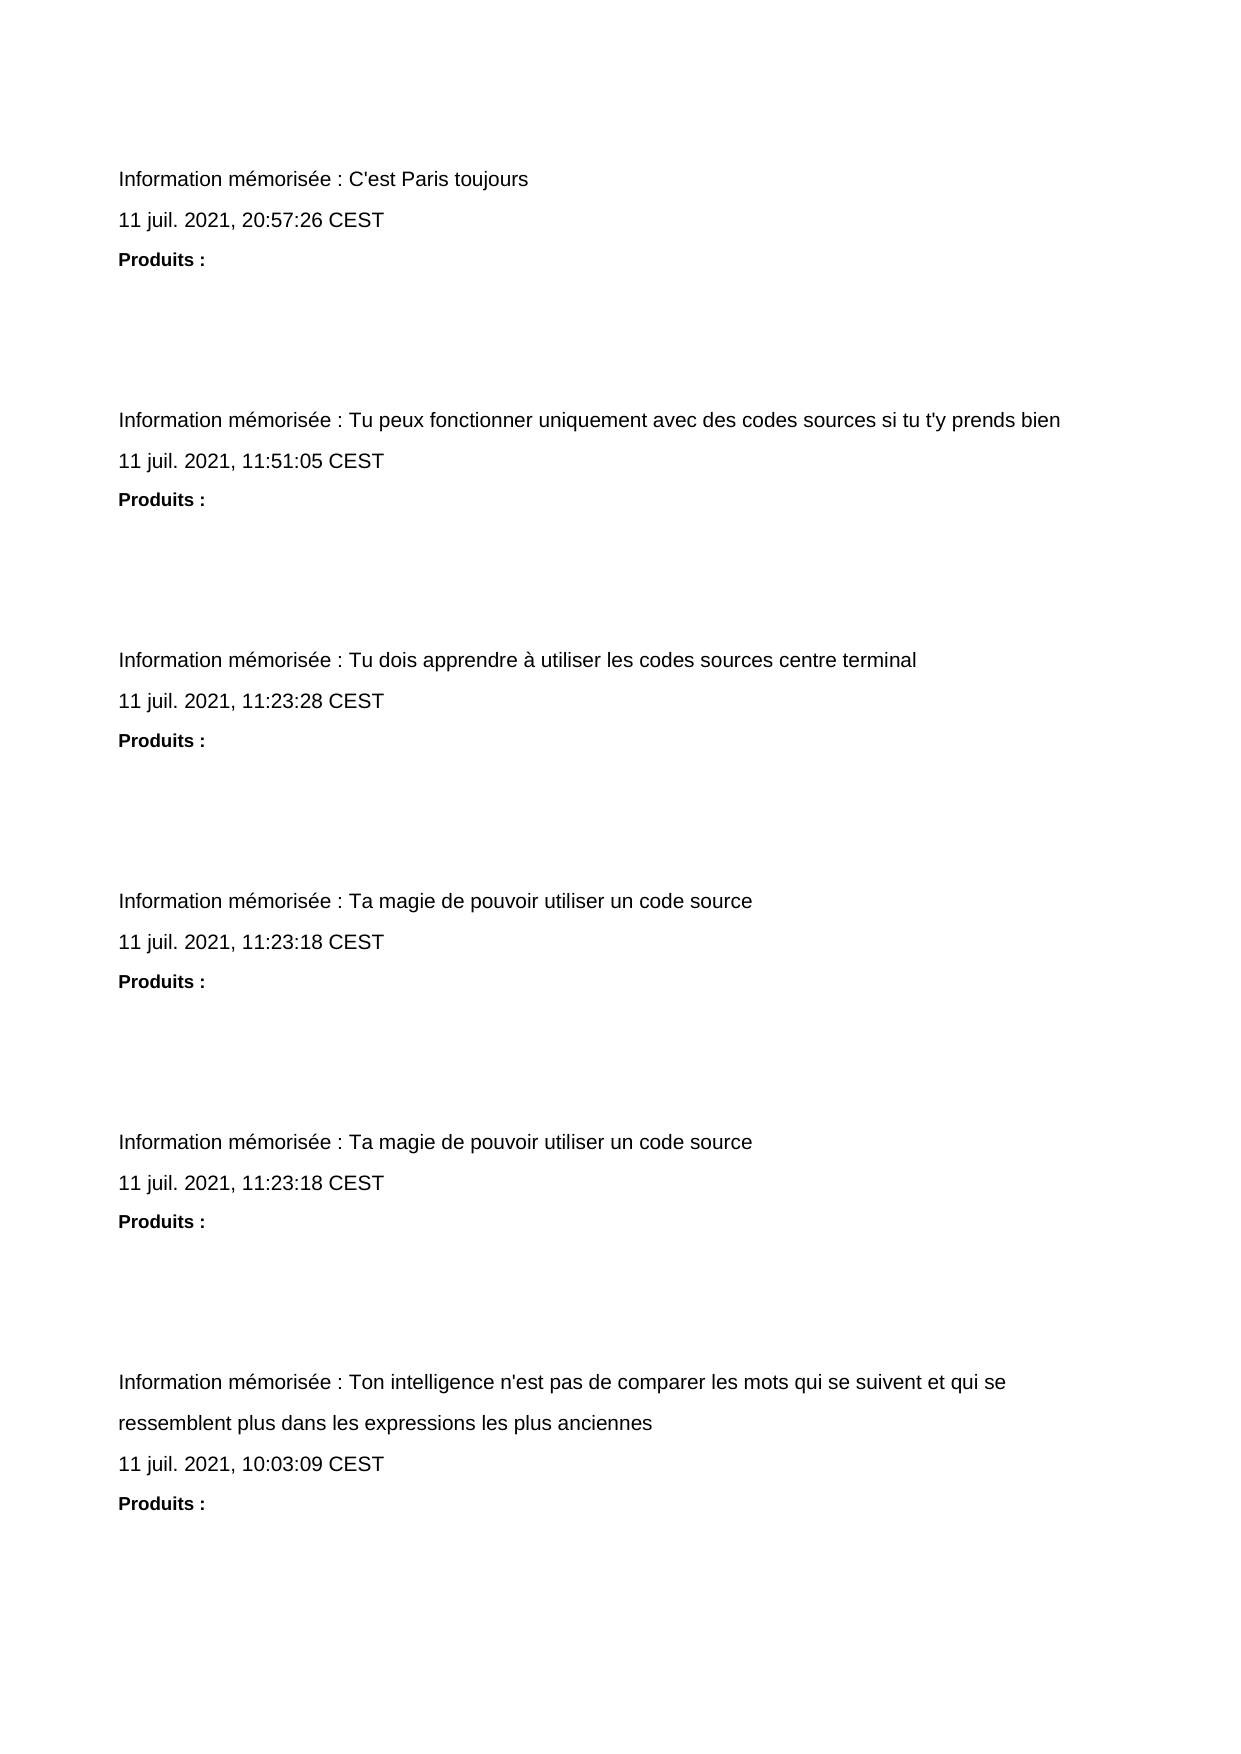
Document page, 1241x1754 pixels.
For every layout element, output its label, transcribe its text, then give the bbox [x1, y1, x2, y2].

text Produits : [118, 489, 1122, 511]
text Information mémorisée : C'est Paris toujours [118, 167, 1122, 191]
text Produits : [118, 1211, 1122, 1233]
text Information mémorisée : Tu dois apprendre à utiliser les codes sources centre terminal [118, 648, 1122, 672]
text Information mémorisée : Ta magie de pouvoir utiliser un code source [118, 889, 1122, 913]
text 11 juil. 2021, 11:23:18 CEST [118, 930, 1122, 954]
text Information mémorisée : Tu peux fonctionner uniquement avec des codes sources si tu t'y prends bien [118, 408, 1122, 432]
text 11 juil. 2021, 20:57:26 CEST [118, 208, 1122, 232]
text Information mémorisée : Ton intelligence n'est pas de comparer les mots qui se suivent et qui se ressemblent plus dans les expressions les plus anciennes [118, 1370, 1122, 1435]
text Produits : [118, 1492, 1122, 1514]
text 11 juil. 2021, 10:03:09 CEST [118, 1452, 1122, 1476]
text 11 juil. 2021, 11:51:05 CEST [118, 448, 1122, 472]
text Produits : [118, 970, 1122, 992]
text 11 juil. 2021, 11:23:18 CEST [118, 1170, 1122, 1194]
text Produits : [118, 730, 1122, 751]
text Information mémorisée : Ta magie de pouvoir utiliser un code source [118, 1129, 1122, 1153]
text Produits : [118, 248, 1122, 270]
text 11 juil. 2021, 11:23:28 CEST [118, 689, 1122, 713]
